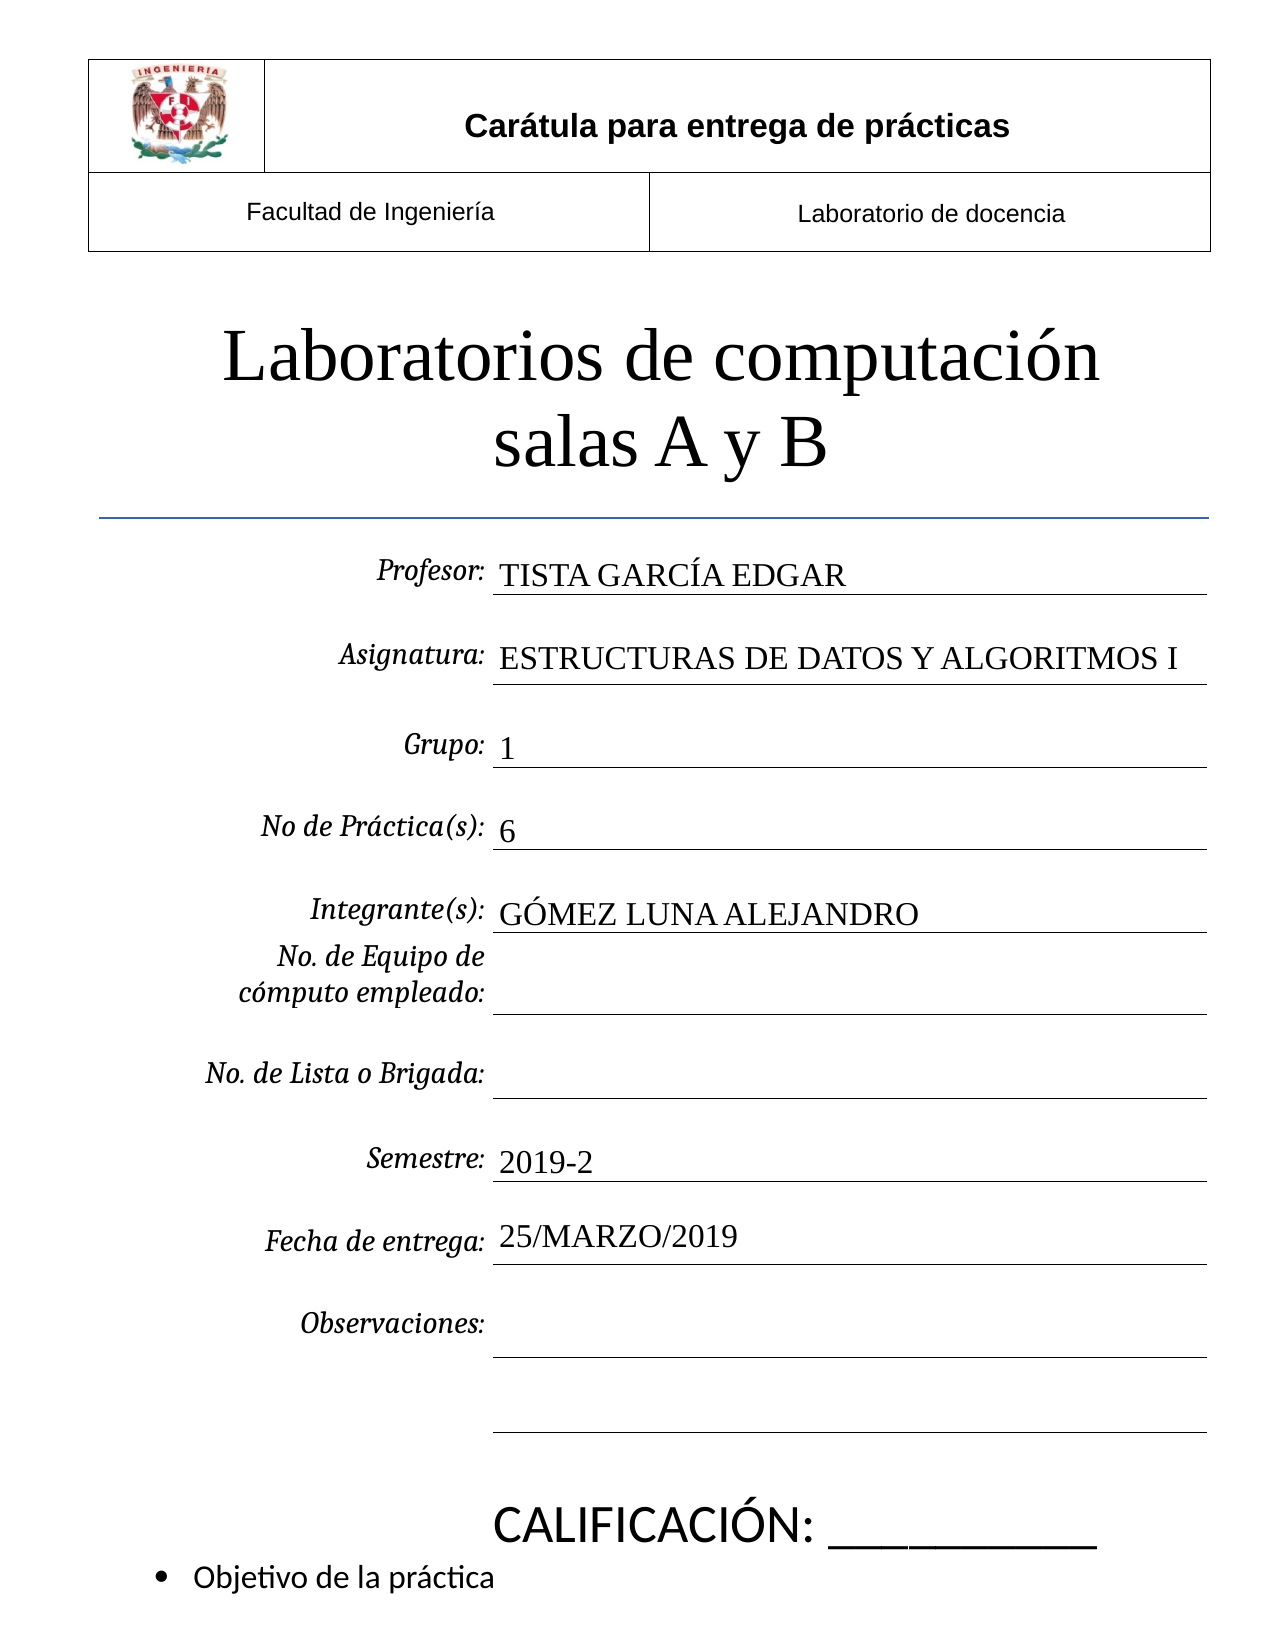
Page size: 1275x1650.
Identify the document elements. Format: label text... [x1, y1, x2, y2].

table_header Carátula para entrega de prácticas [265, 60, 1210, 172]
table_header [118, 511, 493, 517]
table_cell No de Práctica(s): [118, 766, 493, 849]
table_cell [493, 1265, 1207, 1357]
table_cell Asignatura: [118, 594, 493, 684]
table_cell Laboratorio de docencia [650, 173, 1210, 251]
table_cell No. de Equipo de cómputo empleado: [118, 932, 493, 1013]
table_cell Facultad de Ingeniería [89, 173, 649, 251]
table_cell Fecha de entrega: [118, 1181, 493, 1263]
table_cell [493, 1015, 1207, 1098]
table_cell No. de Lista o Brigada: [118, 1014, 493, 1098]
table_cell GÓMEZ LUNA ALEJANDRO [493, 850, 1207, 932]
table_cell ESTRUCTURAS DE DATOS Y ALGORITMOS I [493, 595, 1207, 684]
table_cell 25/MARZO/2019 [493, 1182, 1207, 1263]
table_cell 2019-2 [493, 1099, 1207, 1181]
text CALIFICACIÓN: __________ [118, 1489, 1205, 1556]
table_header TISTA GARCÍA EDGAR [493, 519, 1207, 594]
table_header Profesor: [118, 519, 493, 594]
table_cell 6 [493, 768, 1207, 849]
text Laboratorios de computación [118, 310, 1205, 396]
table_cell Integrante(s): [118, 849, 493, 932]
table_cell Observaciones: [118, 1264, 493, 1357]
list Objetivo de la práctica [156, 1556, 1205, 1596]
table_header [493, 511, 1207, 517]
text salas A y B [118, 396, 1205, 482]
table_cell Grupo: [118, 684, 493, 766]
table_cell Semestre: [118, 1098, 493, 1181]
table_cell [493, 933, 1207, 1013]
table_header [89, 60, 264, 172]
table_cell [118, 1357, 493, 1432]
table_cell 1 [493, 685, 1207, 766]
table_cell [493, 1358, 1207, 1432]
